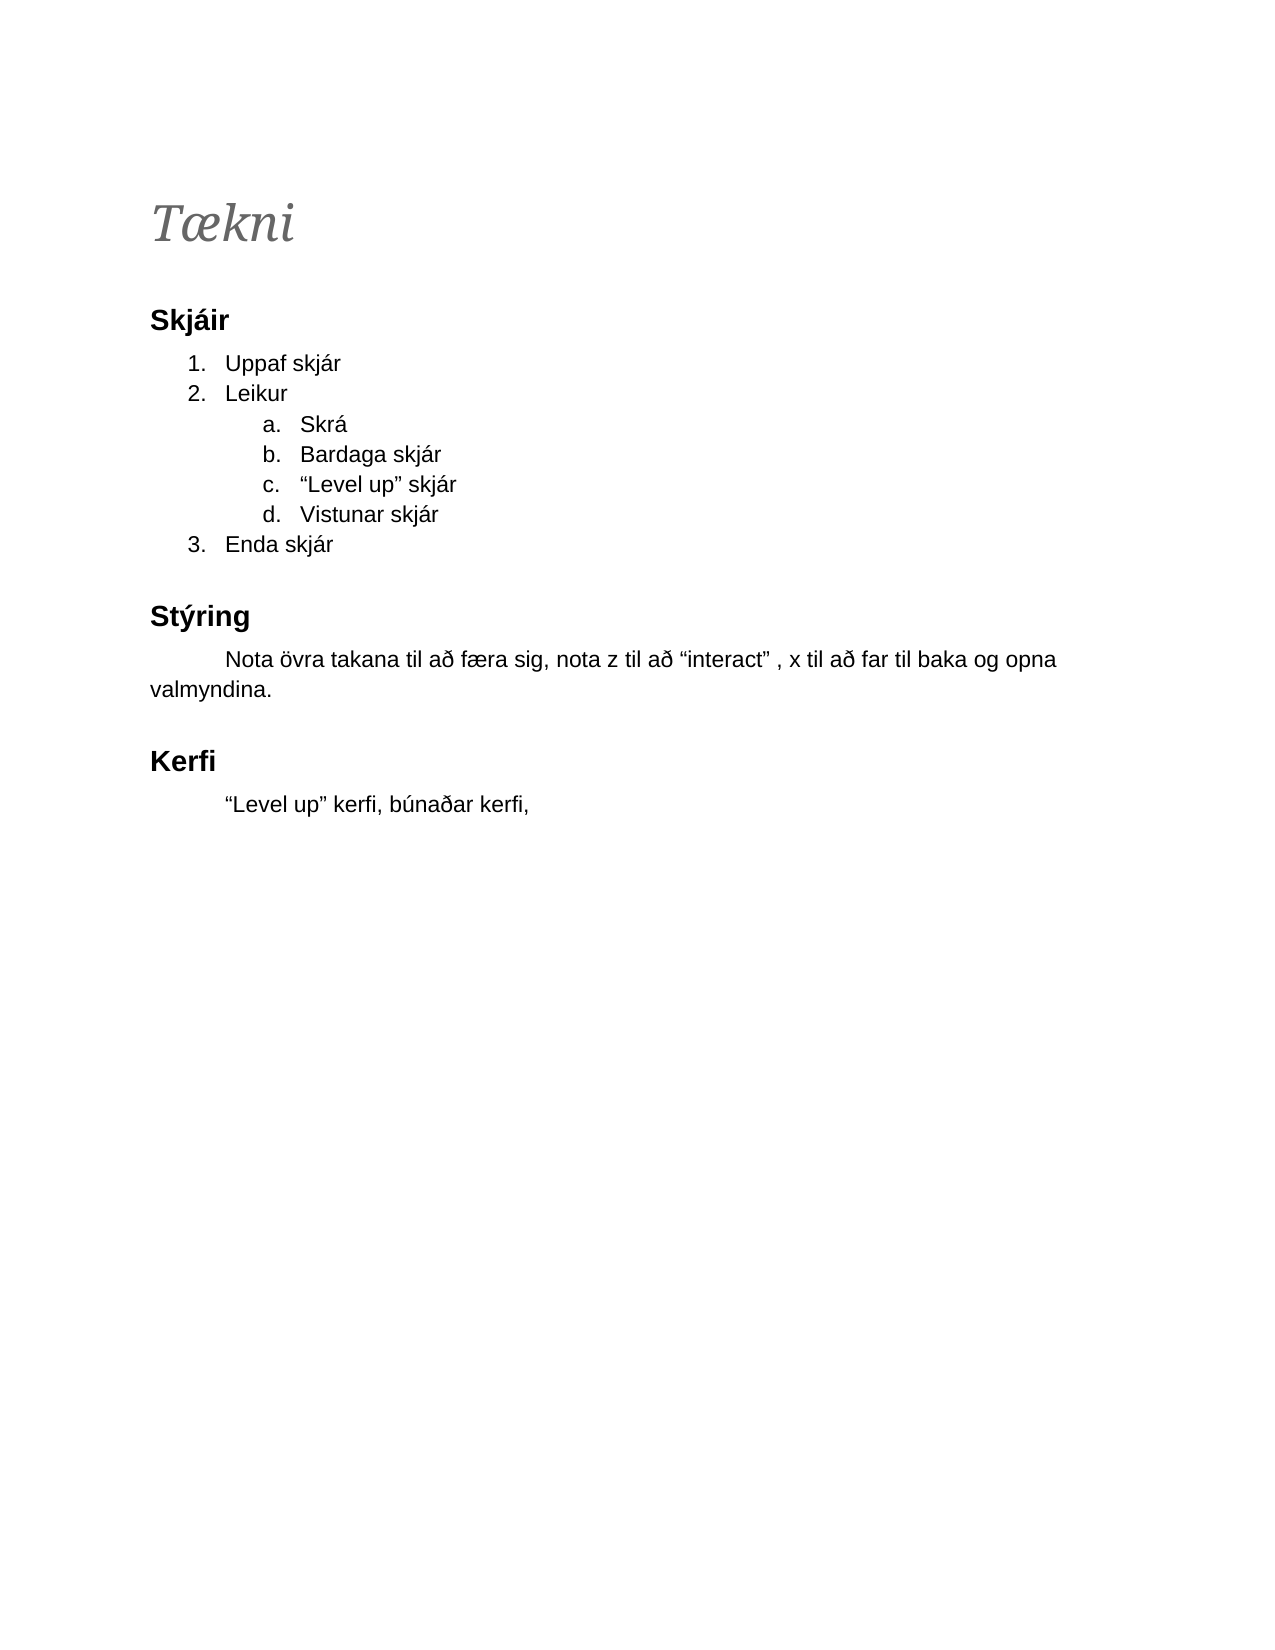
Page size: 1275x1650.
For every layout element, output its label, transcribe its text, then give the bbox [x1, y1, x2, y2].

text Nota övra takana til að færa sig, nota z til að “interact” , x til að far til baka og opna valmyndina. [150, 646, 1125, 703]
list “Level up” skjár [262, 471, 1125, 497]
list Vistunar skjár [262, 501, 1125, 528]
list Enda skjár [187, 531, 1125, 558]
list Bardaga skjár [262, 441, 1125, 467]
list Skrá [262, 411, 1125, 437]
subtitle Tækni [150, 187, 1125, 256]
list Uppaf skjár [187, 350, 1125, 377]
subtitle Stýring [150, 599, 1125, 633]
text “Level up” kerfi, búnaðar kerfi, [150, 791, 1125, 817]
subtitle Kerfi [150, 744, 1125, 777]
subtitle Skjáir [150, 303, 1125, 337]
list Leikur [187, 380, 1125, 407]
